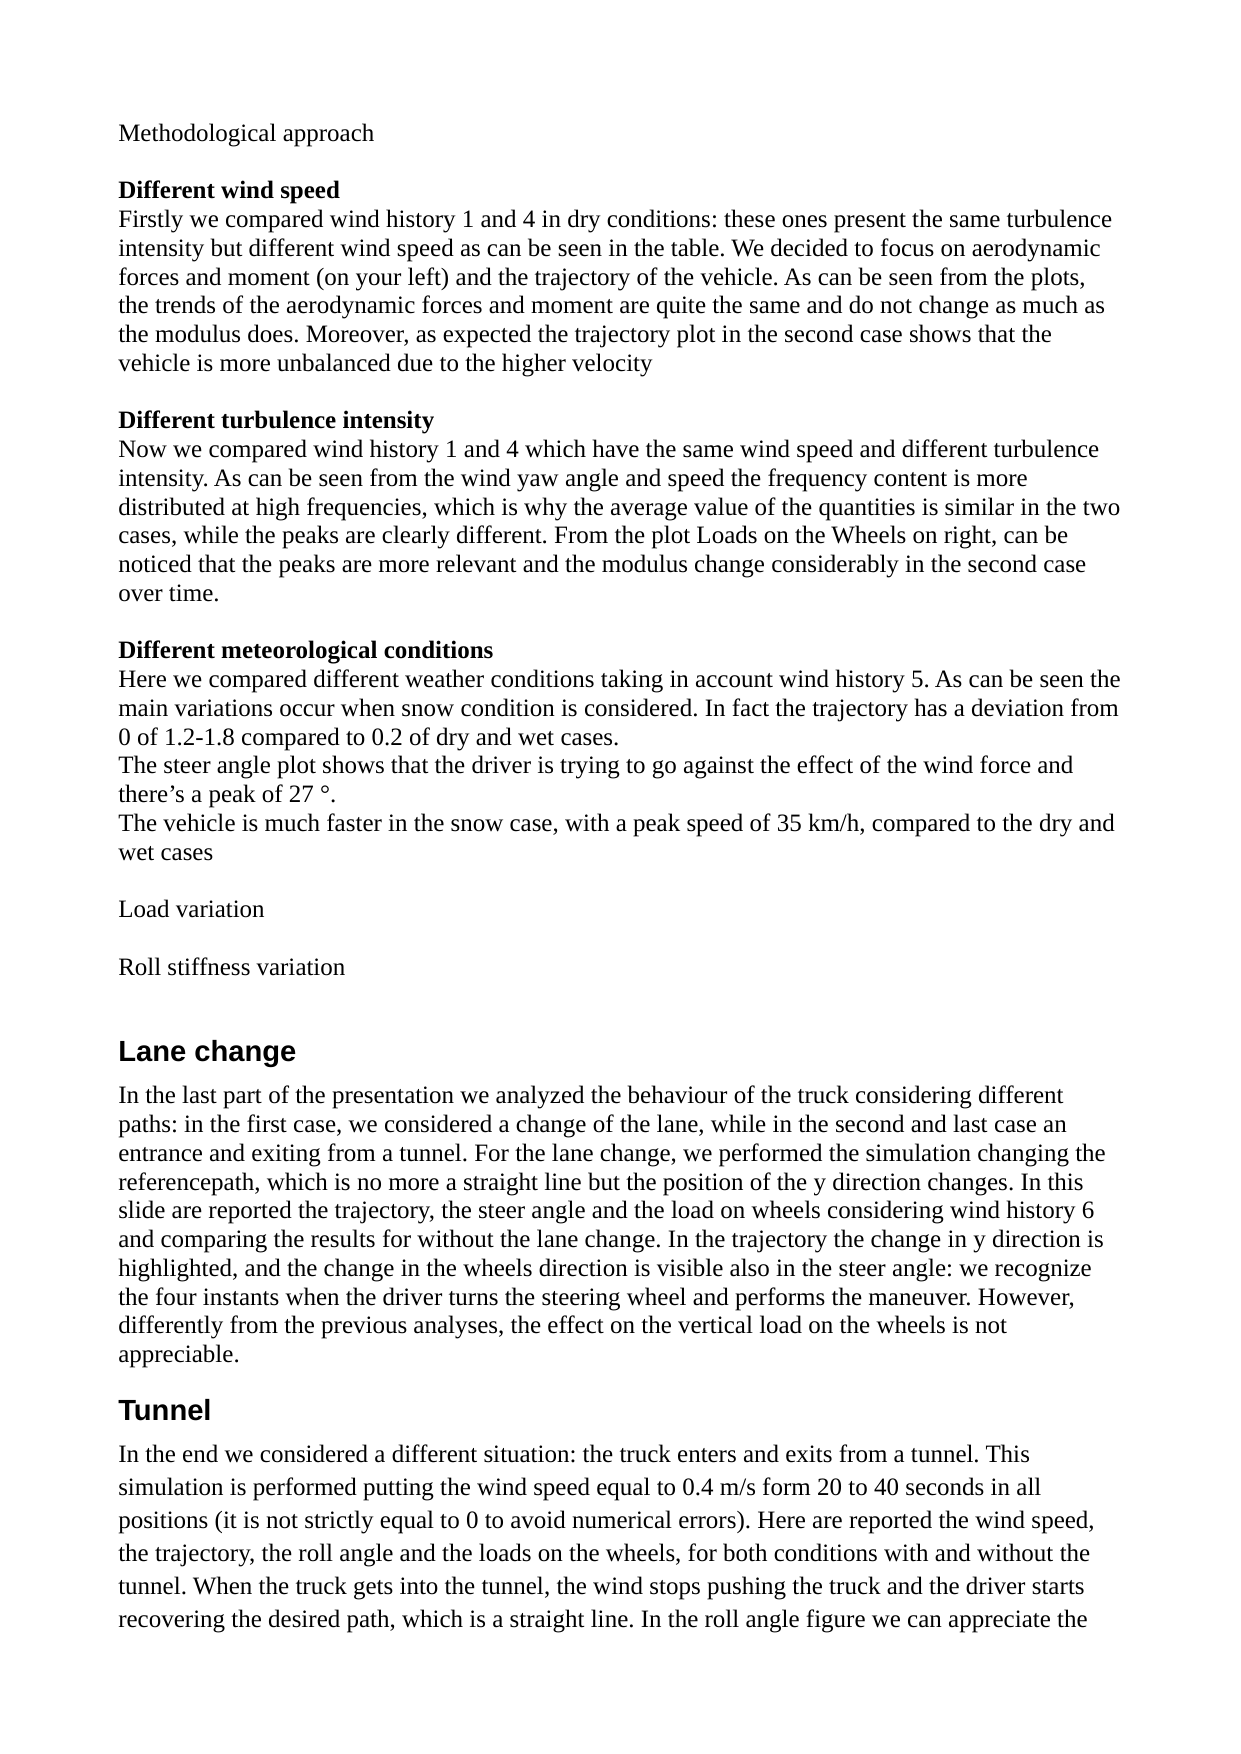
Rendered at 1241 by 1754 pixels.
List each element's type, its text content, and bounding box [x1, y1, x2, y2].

text Now we compared wind history 1 and 4 which have the same wind speed and different turbulence intensity. As can be seen from the wind yaw angle and speed the frequency content is more distributed at high frequencies, which is why the average value of the quantities is similar in the two cases, while the peaks are clearly different. From the plot Loads on the Wheels on right, can be noticed that the peaks are more relevant and the modulus change considerably in the second case over time. [118, 434, 1122, 607]
text Different turbulence intensity [118, 406, 1122, 434]
text Different wind speed [118, 176, 1122, 204]
text Load variation [118, 894, 1122, 923]
text Different meteorological conditions [118, 636, 1122, 664]
text Methodological approach [118, 118, 1122, 147]
text Here we compared different weather conditions taking in account wind history 5. As can be seen the main variations occur when snow condition is considered. In fact the trajectory has a deviation from 0 of 1.2-1.8 compared to 0.2 of dry and wet cases. [118, 664, 1122, 751]
text The vehicle is much faster in the snow case, with a peak speed of 35 km/h, compared to the dry and wet cases [118, 808, 1122, 866]
subtitle Tunnel [118, 1393, 1122, 1426]
text Roll stiffness variation [118, 952, 1122, 981]
text In the last part of the presentation we analyzed the behaviour of the truck considering different paths: in the first case, we considered a change of the lane, while in the second and last case an entrance and exiting from a tunnel. For the lane change, we performed the simulation changing the referencepath, which is no more a straight line but the position of the y direction changes. In this slide are reported the trajectory, the steer angle and the load on wheels considering wind history 6 and comparing the results for without the lane change. In the trajectory the change in y direction is highlighted, and the change in the wheels direction is visible also in the steer angle: we recognize the four instants when the driver turns the steering wheel and performs the maneuver. However, differently from the previous analyses, the effect on the vertical load on the wheels is not appreciable. [118, 1080, 1122, 1368]
text In the end we considered a different situation: the truck enters and exits from a tunnel. This simulation is performed putting the wind speed equal to 0.4 m/s form 20 to 40 seconds in all positions (it is not strictly equal to 0 to avoid numerical errors). Here are reported the wind speed, the trajectory, the roll angle and the loads on the wheels, for both conditions with and without the tunnel. When the truck gets into the tunnel, the wind stops pushing the truck and the driver starts recovering the desired path, which is a straight line. In the roll angle figure we can appreciate the [118, 1439, 1122, 1633]
text The steer angle plot shows that the driver is trying to go against the effect of the wind force and there’s a peak of 27 °. [118, 751, 1122, 808]
subtitle Lane change [118, 1034, 1122, 1068]
text Firstly we compared wind history 1 and 4 in dry conditions: these ones present the same turbulence intensity but different wind speed as can be seen in the table. We decided to focus on aerodynamic forces and moment (on your left) and the trajectory of the vehicle. As can be seen from the plots, the trends of the aerodynamic forces and moment are quite the same and do not change as much as the modulus does. Moreover, as expected the trajectory plot in the second case shows that the vehicle is more unbalanced due to the higher velocity [118, 204, 1122, 377]
